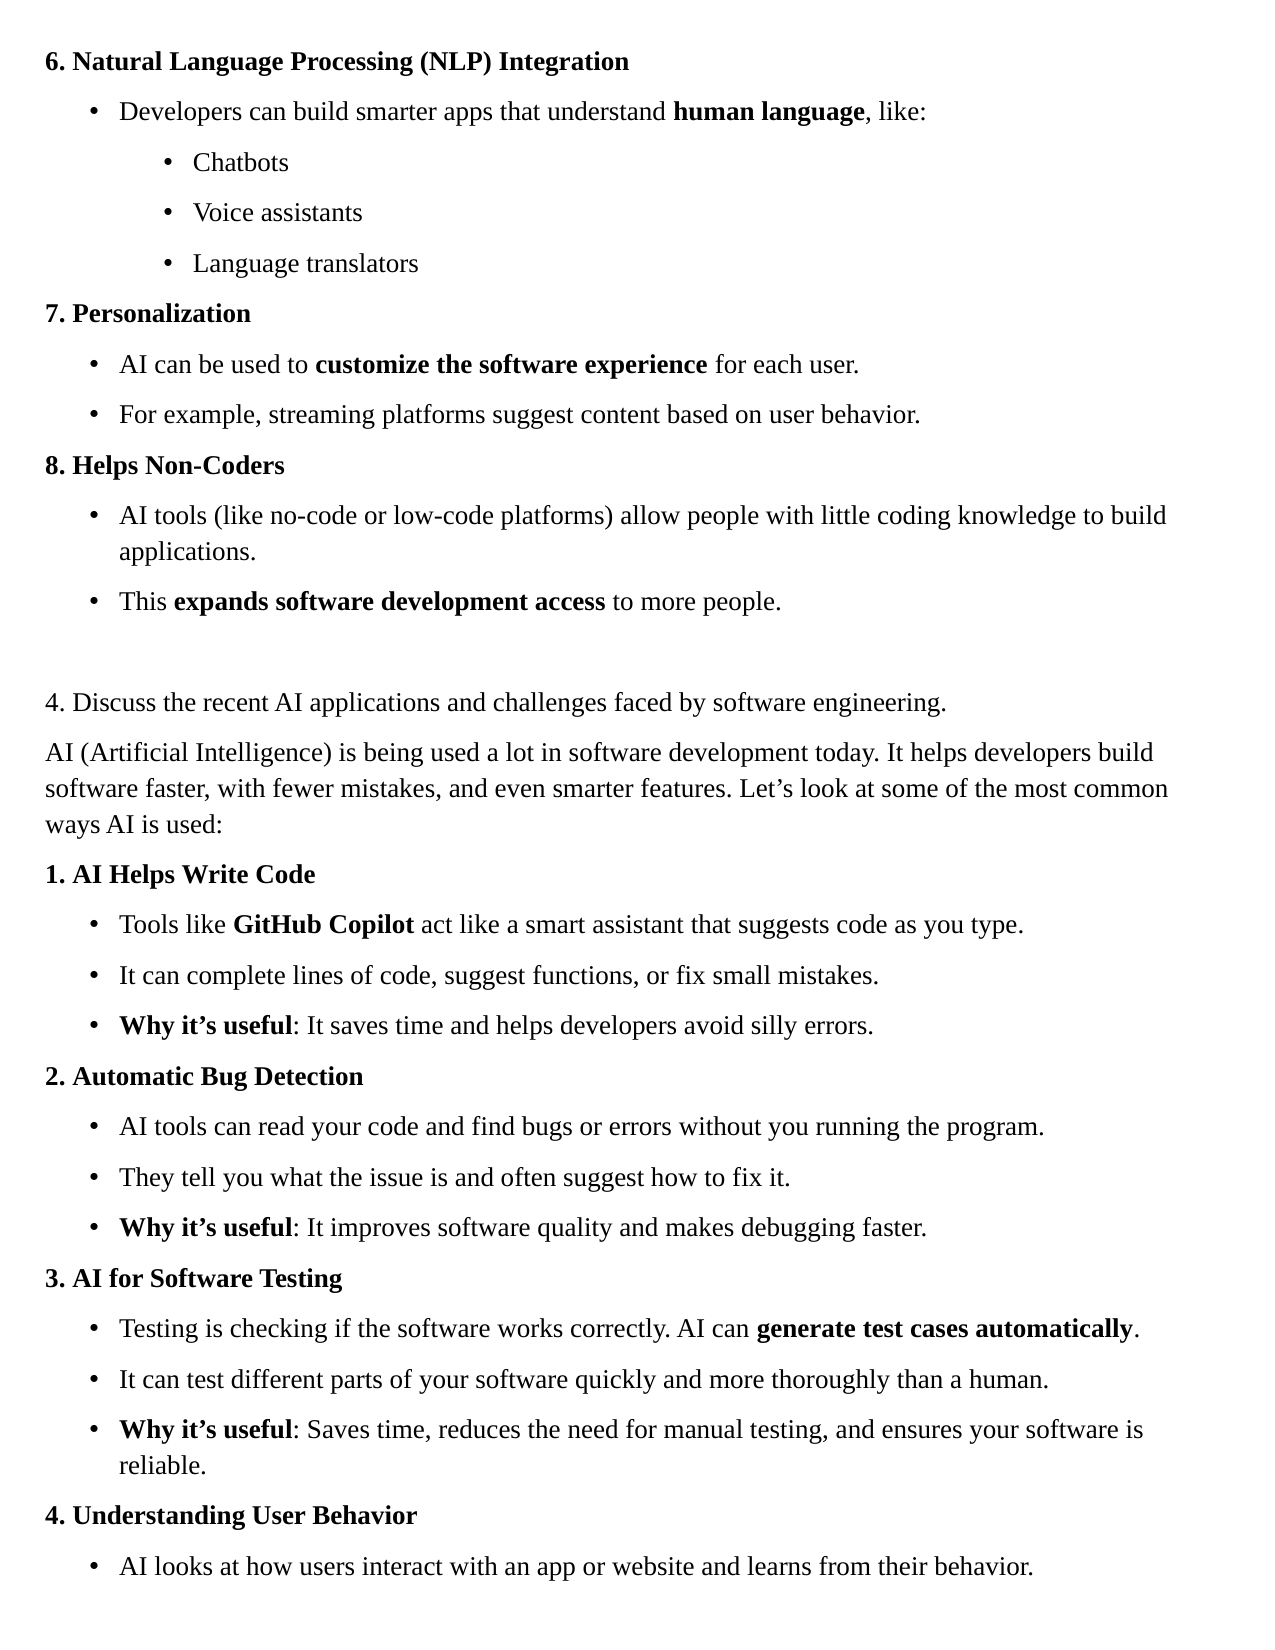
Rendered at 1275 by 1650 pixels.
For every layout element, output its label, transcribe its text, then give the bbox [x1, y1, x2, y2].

list Voice assistants [163, 196, 1230, 228]
list Chatbots [163, 146, 1230, 177]
list For example, streaming platforms suggest content based on user behavior. [89, 398, 1230, 429]
list This expands software development access to more people. [89, 585, 1230, 616]
list Testing is checking if the software works correctly. AI can generate test cases automatically. [89, 1312, 1230, 1343]
list Language translators [163, 247, 1230, 278]
list AI looks at how users interact with an app or website and learns from their behavior. [89, 1550, 1230, 1581]
subtitle 4. Understanding User Behavior [45, 1499, 1230, 1531]
list It can complete lines of code, suggest functions, or fix small mistakes. [89, 959, 1230, 990]
list Tools like GitHub Copilot act like a smart assistant that suggests code as you type. [89, 908, 1230, 940]
list It can test different parts of your software quickly and more thoroughly than a human. [89, 1363, 1230, 1394]
list AI can be used to customize the software experience for each user. [89, 348, 1230, 379]
subtitle 8. Helps Non-Coders [45, 449, 1230, 480]
list Developers can build smarter apps that understand human language, like: [89, 95, 1230, 127]
subtitle 1. AI Helps Write Code [45, 858, 1230, 889]
text AI (Artificial Intelligence) is being used a lot in software development today. It helps developers build software faster, with fewer mistakes, and even smarter features. Let’s look at some of the most common ways AI is used: [45, 736, 1230, 839]
subtitle 7. Personalization [45, 297, 1230, 328]
list Why it’s useful: It improves software quality and makes debugging faster. [89, 1211, 1230, 1243]
list Why it’s useful: It saves time and helps developers avoid silly errors. [89, 1009, 1230, 1041]
text 4. Discuss the recent AI applications and challenges faced by software engineering. [45, 686, 1230, 717]
subtitle 6. Natural Language Processing (NLP) Integration [45, 45, 1230, 76]
list AI tools can read your code and find bugs or errors without you running the program. [89, 1110, 1230, 1142]
subtitle 3. AI for Software Testing [45, 1262, 1230, 1293]
list AI tools (like no-code or low-code platforms) allow people with little coding knowledge to build applications. [89, 499, 1230, 566]
list They tell you what the issue is and often suggest how to fix it. [89, 1161, 1230, 1192]
subtitle 2. Automatic Bug Detection [45, 1060, 1230, 1091]
list Why it’s useful: Saves time, reduces the need for manual testing, and ensures your software is reliable. [89, 1413, 1230, 1480]
